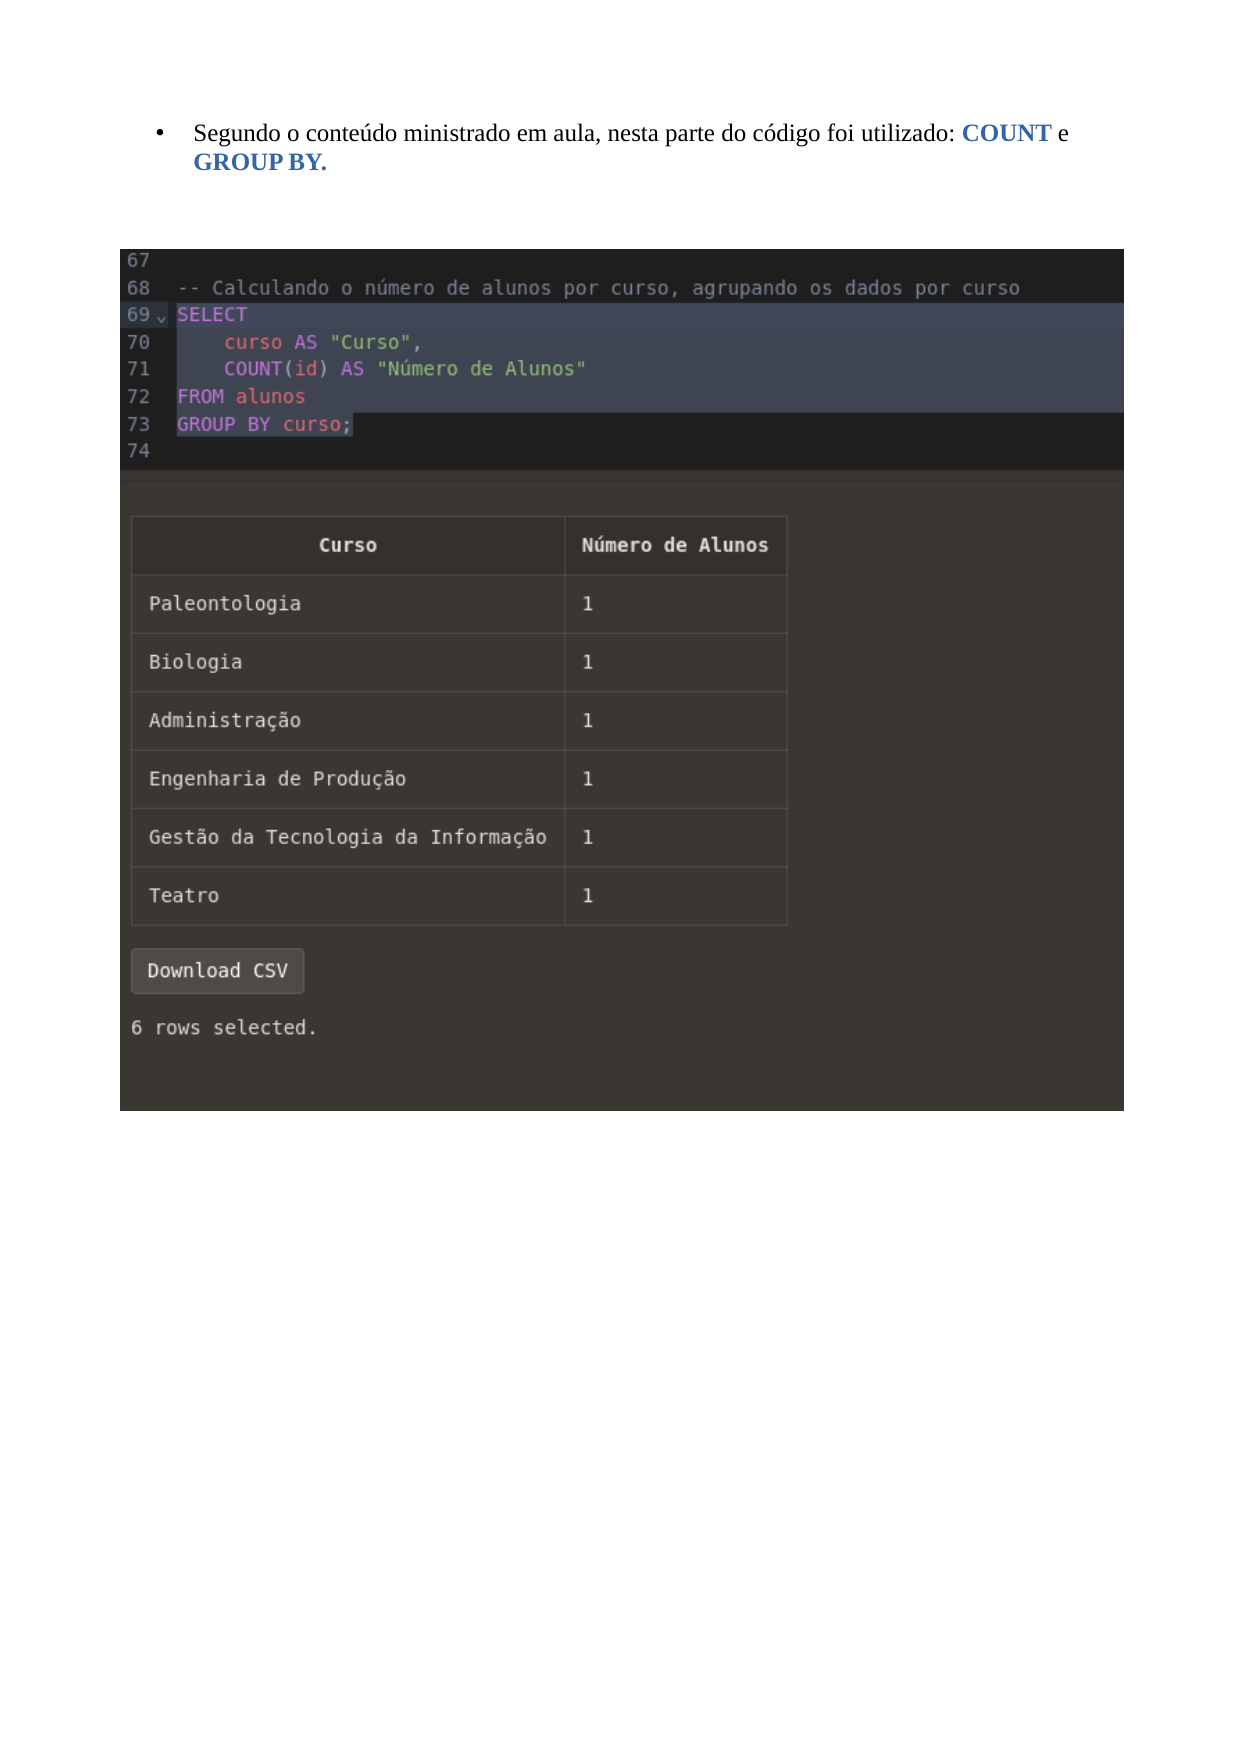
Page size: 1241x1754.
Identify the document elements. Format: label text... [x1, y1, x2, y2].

picture [120, 249, 1124, 1111]
list Segundo o conteúdo ministrado em aula, nesta parte do código foi utilizado: COUNT e GROUP BY. [156, 118, 1122, 176]
